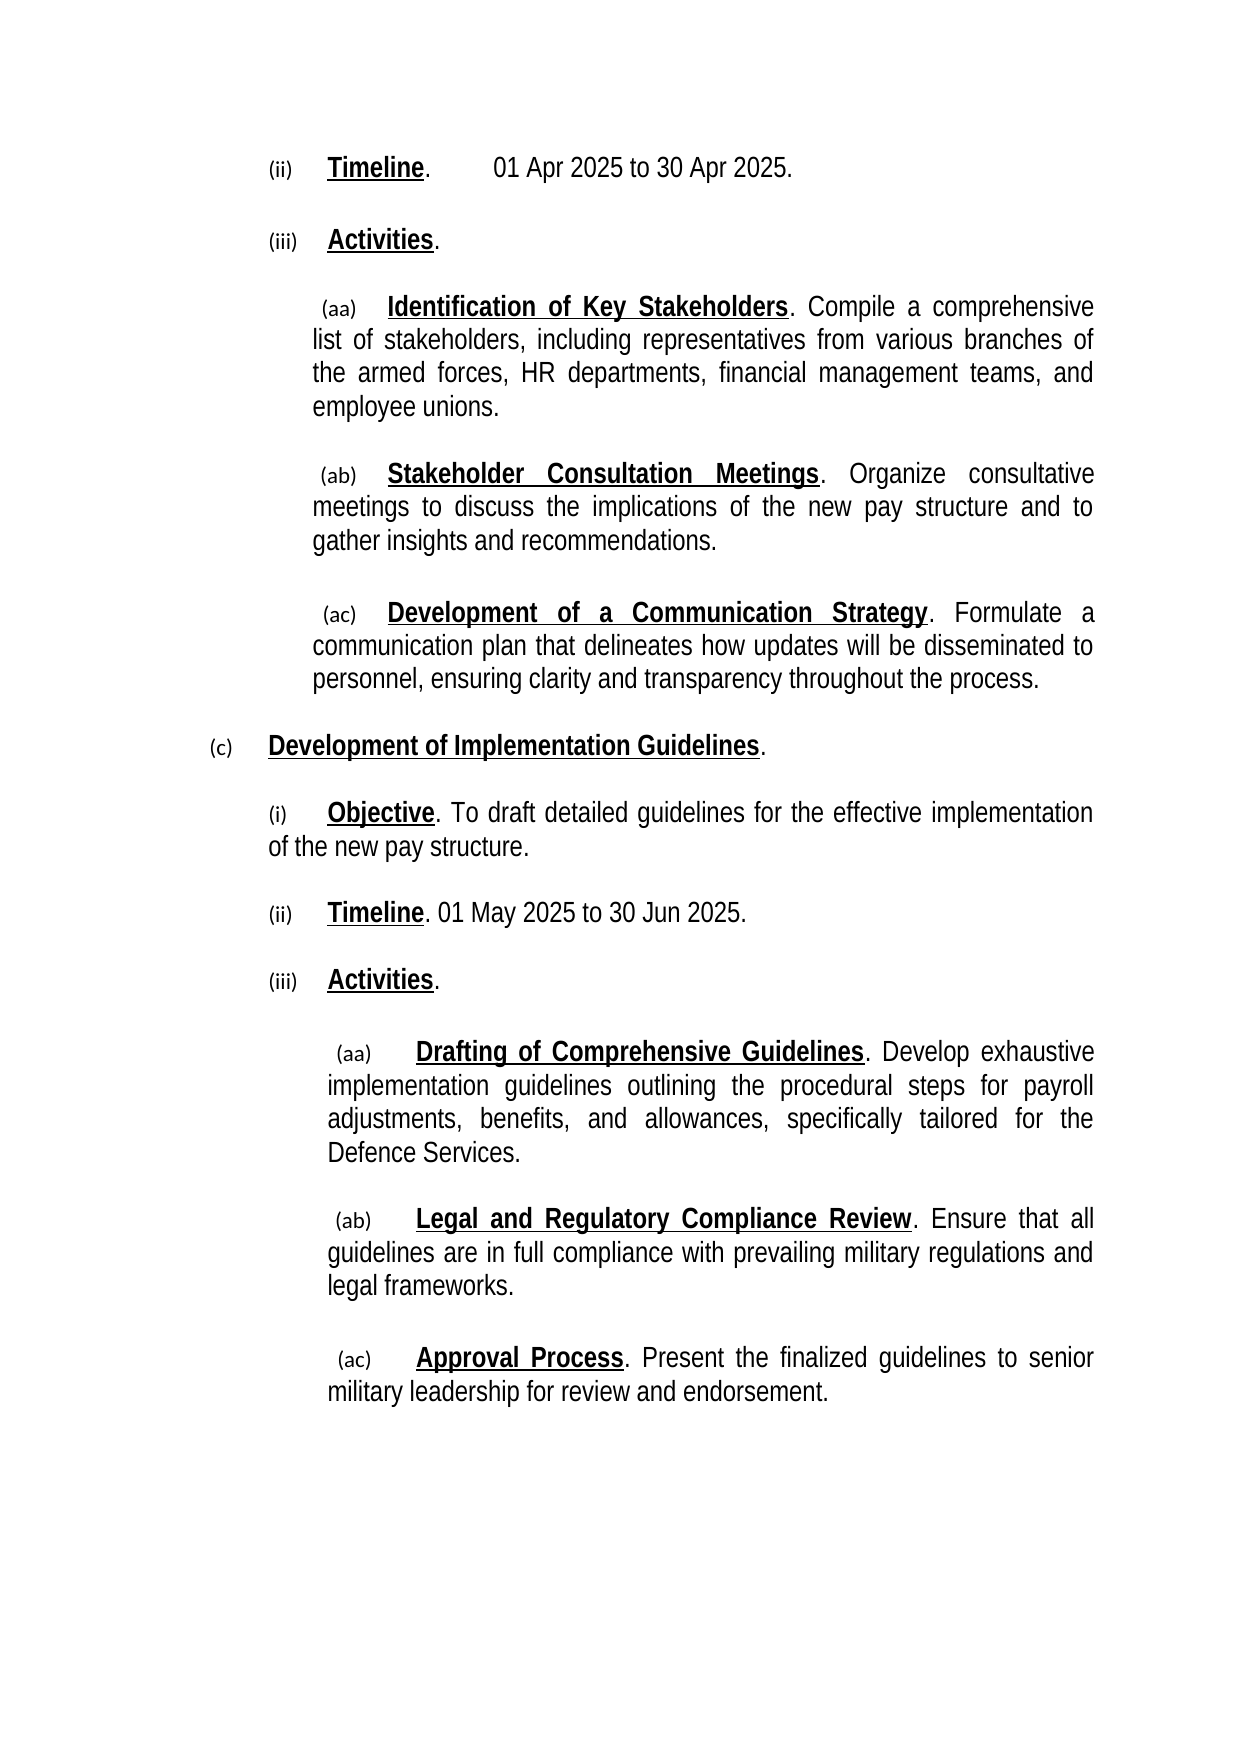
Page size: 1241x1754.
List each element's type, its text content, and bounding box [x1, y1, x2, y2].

list Development of Implementation Guidelines. [209, 728, 1095, 762]
list Stakeholder Consultation Meetings. Organize consultative meetings to discuss the implications of the new pay structure and to gather insights and recommendations. [312, 456, 1095, 556]
list Identification of Key Stakeholders. Compile a comprehensive list of stakeholders, including representatives from various branches of the armed forces, HR departments, financial management teams, and employee unions. [312, 289, 1095, 422]
list Approval Process. Present the finalized guidelines to senior military leadership for review and endorsement. [327, 1340, 1095, 1407]
list Drafting of Comprehensive Guidelines. Develop exhaustive implementation guidelines outlining the procedural steps for payroll adjustments, benefits, and allowances, specifically tailored for the Defence Services. [327, 1034, 1095, 1168]
list Timeline. 01 May 2025 to 30 Jun 2025. [268, 896, 1095, 929]
list Timeline. 01 Apr 2025 to 30 Apr 2025. [268, 150, 1095, 183]
list Development of a Communication Strategy. Formulate a communication plan that delineates how updates will be disseminated to personnel, ensuring clarity and transparency throughout the process. [312, 595, 1095, 695]
list Activities. [268, 962, 1095, 996]
list Legal and Regulatory Compliance Review. Ensure that all guidelines are in full compliance with prevailing military regulations and legal frameworks. [327, 1202, 1095, 1302]
list Objective. To draft detailed guidelines for the effective implementation of the new pay structure. [268, 795, 1095, 862]
list Activities. [268, 222, 1095, 255]
